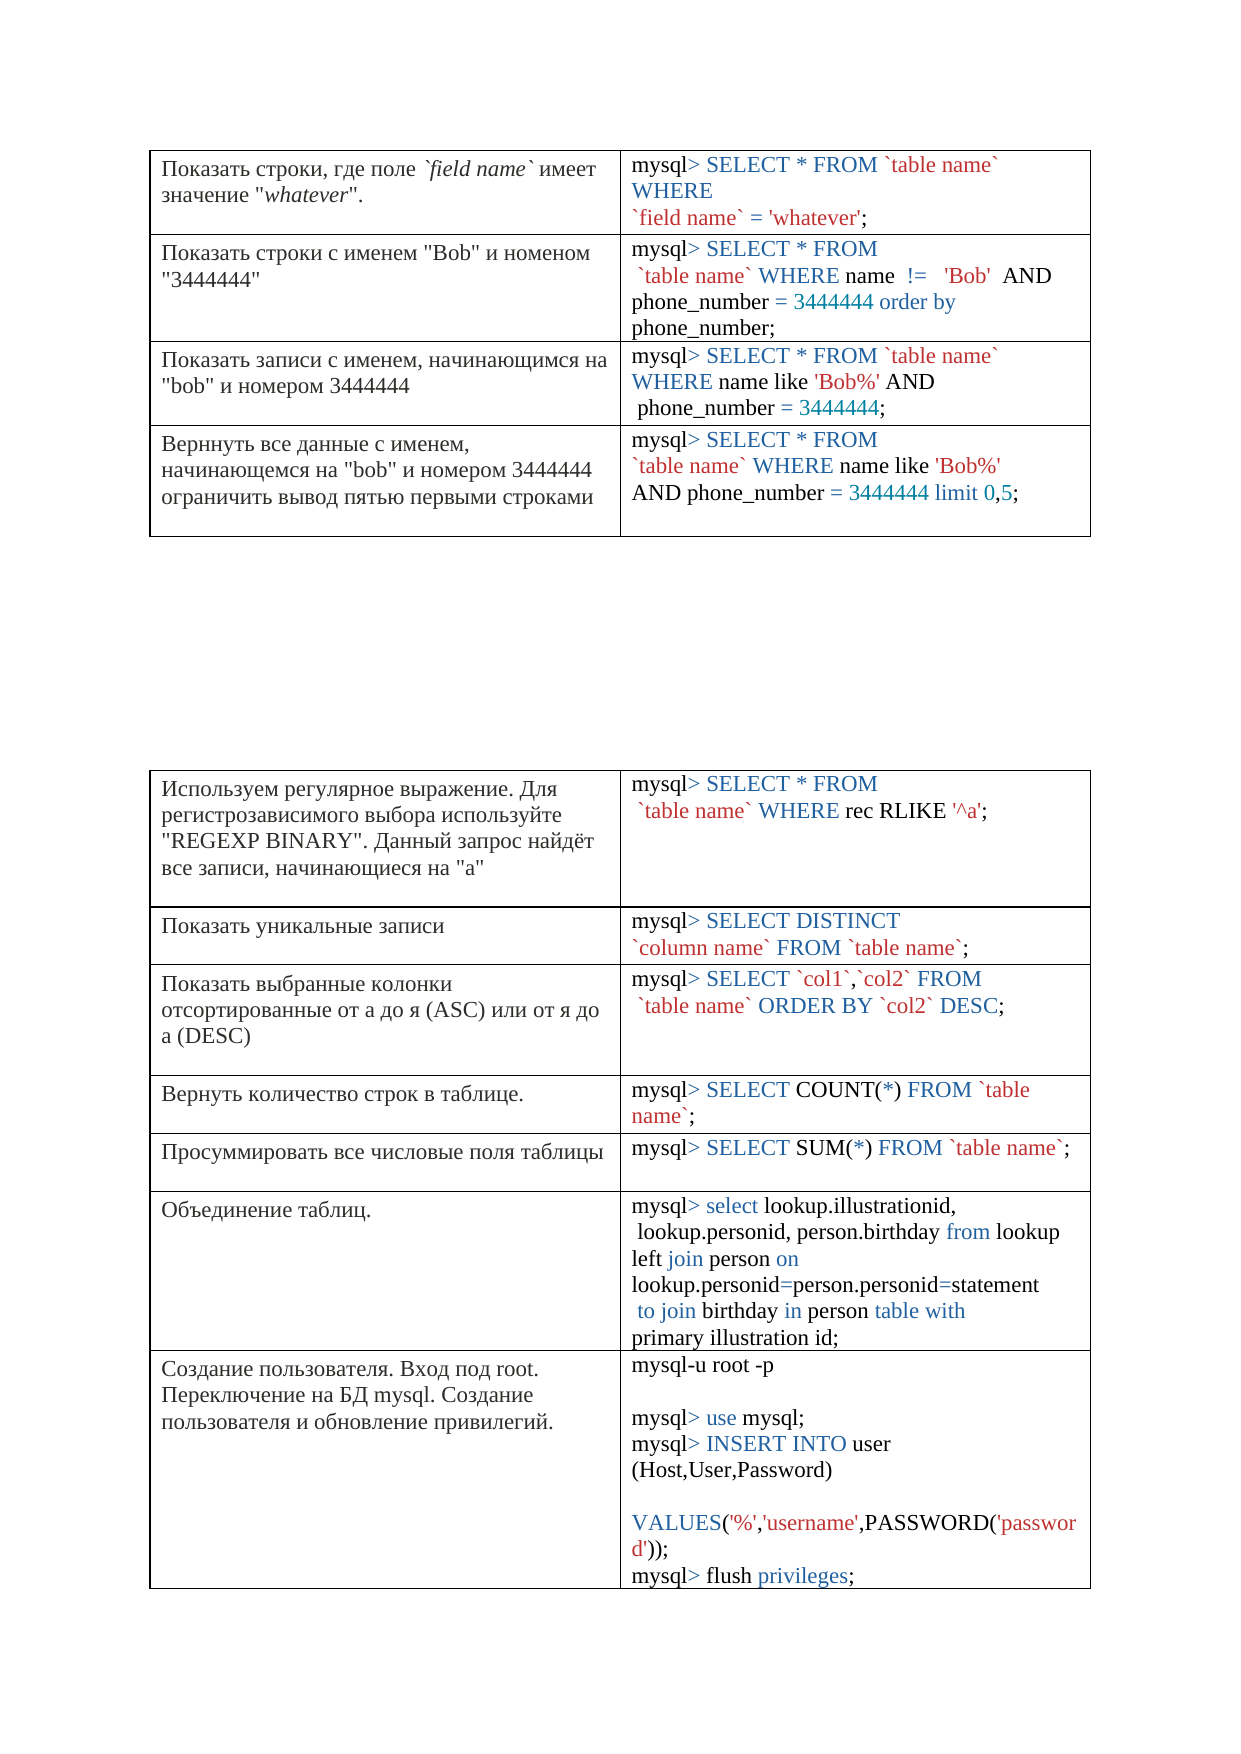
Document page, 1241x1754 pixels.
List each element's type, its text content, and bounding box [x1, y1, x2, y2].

table_cell Создание пользователя. Вход под root. Переключение на БД mysql. Создание пользователя и обновление привилегий. [151, 1351, 620, 1588]
table_cell mysql> SELECT * FROM `table name` WHERE name != 'Bob' AND phone_number = 3444444 order by phone_number; [621, 235, 1090, 341]
table_cell mysql> SELECT DISTINCT `column name` FROM `table name`; [621, 908, 1090, 964]
table_cell Показать строки, где поле `field name` имеет значение "whatever". [151, 151, 620, 234]
table_cell Вернуть количество строк в таблице. [151, 1076, 620, 1133]
table_cell mysql> SELECT COUNT(*) FROM `table name`; [621, 1076, 1090, 1133]
table_cell Показать выбранные колонки отсортированные от а до я (ASC) или от я до а (DESC) [151, 965, 620, 1075]
table_cell mysql> SELECT `col1`,`col2` FROM `table name` ORDER BY `col2` DESC; [621, 965, 1090, 1075]
table_cell Объединение таблиц. [151, 1192, 620, 1350]
table_cell Верннуть все данные с именем, начинающемся на "bob" и номером 3444444 ограничить вывод пятью первыми строками [151, 426, 620, 536]
table_cell mysql> select lookup.illustrationid, lookup.personid, person.birthday from lookup left join person on lookup.personid=person.personid=statement to join birthday in person table with primary illustration id; [621, 1192, 1090, 1350]
table_cell mysql> SELECT * FROM `table name` WHERE name like 'Bob%' AND phone_number = 3444444; [621, 342, 1090, 425]
table_cell mysql-u root -p mysql> use mysql; mysql> INSERT INTO user (Host,User,Password) VALUES('%','username',PASSWORD('password')); mysql> flush privileges; [621, 1351, 1090, 1588]
table_cell mysql> SELECT * FROM `table name` WHERE `field name` = 'whatever'; [621, 151, 1090, 234]
table_header Используем регулярное выражение. Для регистрозависимого выбора используйте "REGEXP BINARY". Данный запрос найдёт все записи, начинающиеся на "a" [151, 771, 620, 906]
table_cell Показать строки с именем "Bob" и номеном "3444444" [151, 235, 620, 341]
table_cell Показать записи с именем, начинающимся на "bob" и номером 3444444 [151, 342, 620, 425]
table_cell mysql> SELECT * FROM `table name` WHERE name like 'Bob%' AND phone_number = 3444444 limit 0,5; [621, 426, 1090, 536]
table_cell Просуммировать все числовые поля таблицы [151, 1134, 620, 1191]
table_cell mysql> SELECT SUM(*) FROM `table name`; [621, 1134, 1090, 1191]
table_header mysql> SELECT * FROM `table name` WHERE rec RLIKE '^a'; [621, 771, 1090, 906]
table_cell Показать уникальные записи [151, 908, 620, 964]
